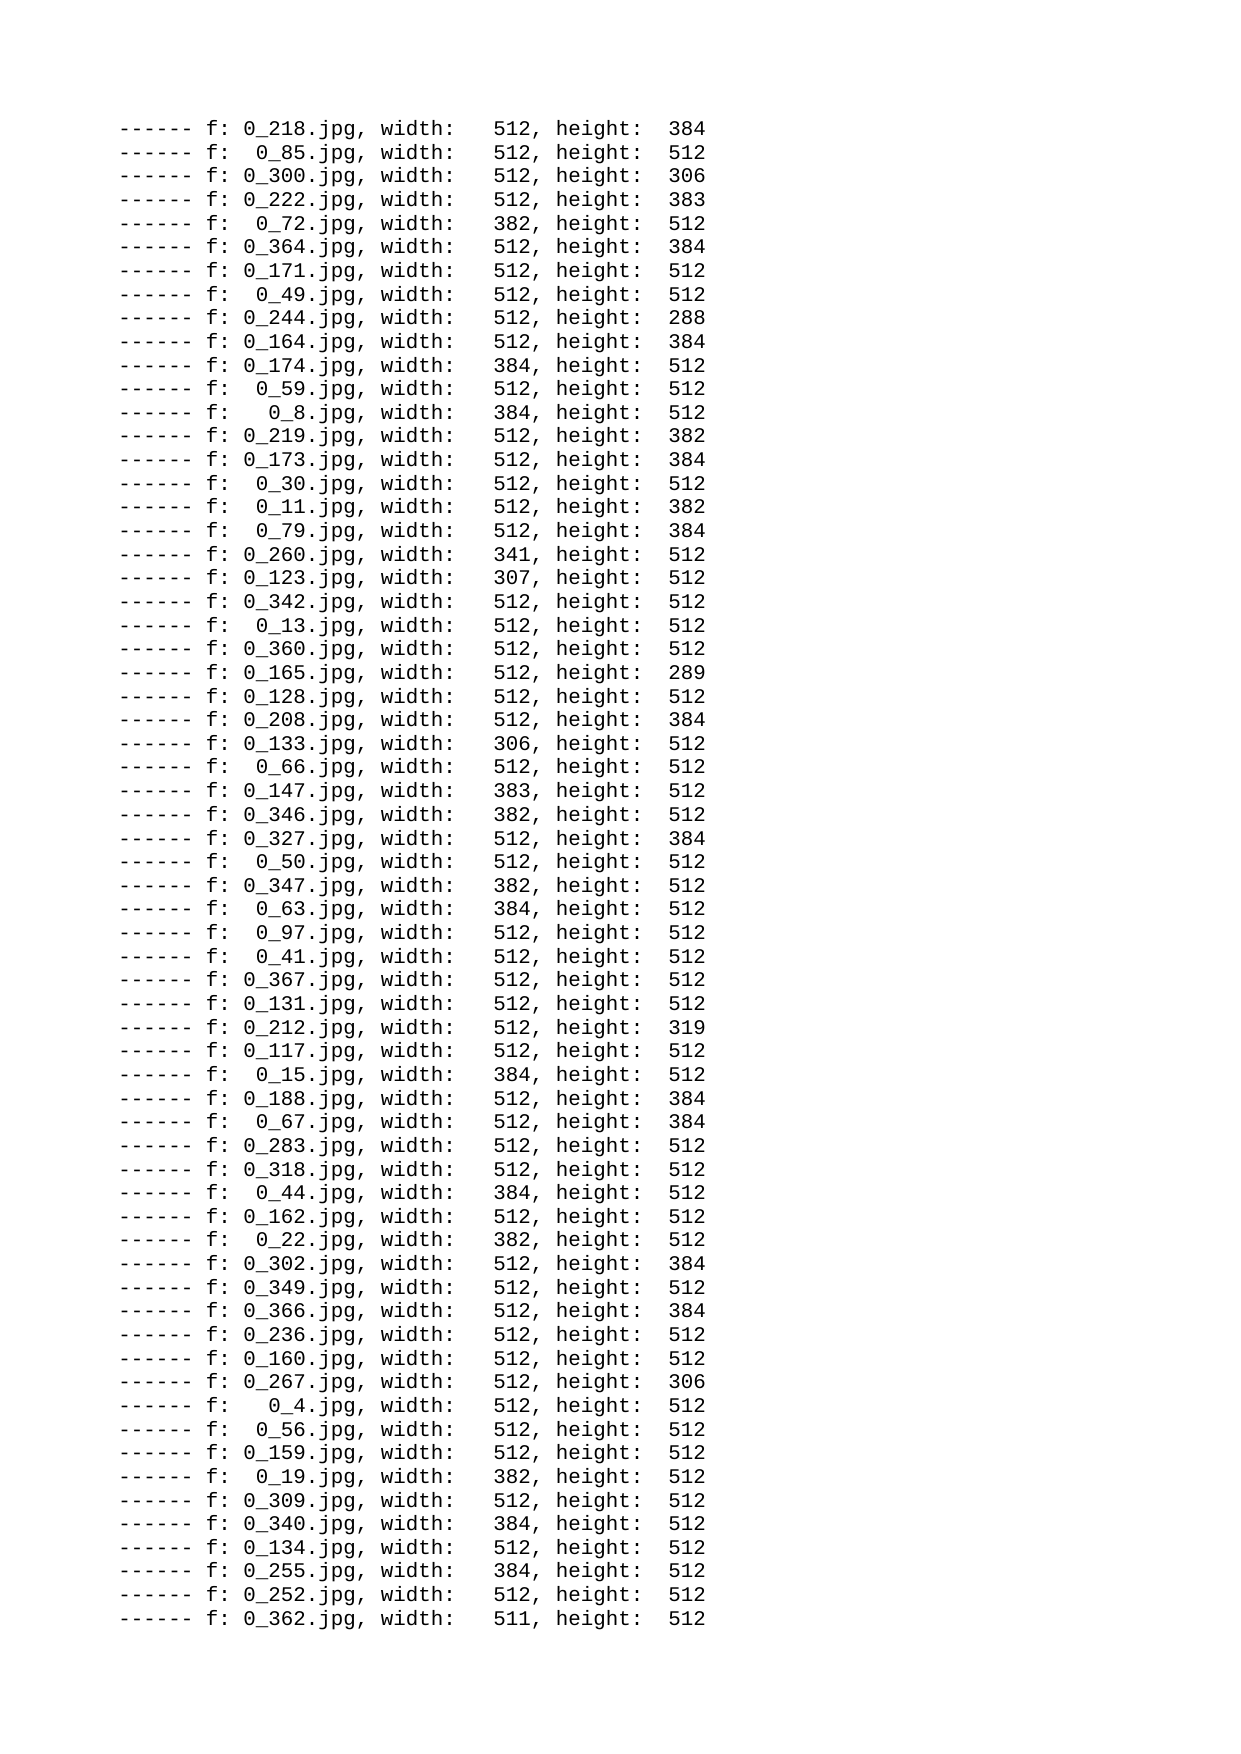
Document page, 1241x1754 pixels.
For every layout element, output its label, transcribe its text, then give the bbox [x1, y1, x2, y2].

text ------ f: 0_133.jpg, width: 306, height: 512 [118, 733, 1122, 757]
text ------ f: 0_302.jpg, width: 512, height: 384 [118, 1253, 1122, 1277]
text ------ f: 0_56.jpg, width: 512, height: 512 [118, 1419, 1122, 1442]
text ------ f: 0_85.jpg, width: 512, height: 512 [118, 142, 1122, 165]
text ------ f: 0_212.jpg, width: 512, height: 319 [118, 1017, 1122, 1040]
text ------ f: 0_147.jpg, width: 383, height: 512 [118, 780, 1122, 804]
text ------ f: 0_117.jpg, width: 512, height: 512 [118, 1040, 1122, 1064]
text ------ f: 0_300.jpg, width: 512, height: 306 [118, 165, 1122, 189]
text ------ f: 0_219.jpg, width: 512, height: 382 [118, 426, 1122, 449]
text ------ f: 0_72.jpg, width: 382, height: 512 [118, 213, 1122, 236]
text ------ f: 0_360.jpg, width: 512, height: 512 [118, 638, 1122, 662]
text ------ f: 0_128.jpg, width: 512, height: 512 [118, 686, 1122, 709]
text ------ f: 0_8.jpg, width: 384, height: 512 [118, 402, 1122, 426]
text ------ f: 0_11.jpg, width: 512, height: 382 [118, 496, 1122, 520]
text ------ f: 0_50.jpg, width: 512, height: 512 [118, 851, 1122, 875]
text ------ f: 0_362.jpg, width: 511, height: 512 [118, 1608, 1122, 1631]
text ------ f: 0_244.jpg, width: 512, height: 288 [118, 307, 1122, 331]
text ------ f: 0_283.jpg, width: 512, height: 512 [118, 1135, 1122, 1158]
text ------ f: 0_188.jpg, width: 512, height: 384 [118, 1088, 1122, 1111]
text ------ f: 0_327.jpg, width: 512, height: 384 [118, 827, 1122, 851]
text ------ f: 0_367.jpg, width: 512, height: 512 [118, 969, 1122, 993]
text ------ f: 0_222.jpg, width: 512, height: 383 [118, 189, 1122, 213]
text ------ f: 0_349.jpg, width: 512, height: 512 [118, 1277, 1122, 1300]
text ------ f: 0_19.jpg, width: 382, height: 512 [118, 1466, 1122, 1489]
text ------ f: 0_164.jpg, width: 512, height: 384 [118, 331, 1122, 354]
text ------ f: 0_260.jpg, width: 341, height: 512 [118, 544, 1122, 567]
text ------ f: 0_165.jpg, width: 512, height: 289 [118, 662, 1122, 686]
text ------ f: 0_162.jpg, width: 512, height: 512 [118, 1206, 1122, 1229]
text ------ f: 0_131.jpg, width: 512, height: 512 [118, 993, 1122, 1017]
text ------ f: 0_366.jpg, width: 512, height: 384 [118, 1300, 1122, 1324]
text ------ f: 0_79.jpg, width: 512, height: 384 [118, 520, 1122, 544]
text ------ f: 0_63.jpg, width: 384, height: 512 [118, 898, 1122, 922]
text ------ f: 0_67.jpg, width: 512, height: 384 [118, 1111, 1122, 1135]
text ------ f: 0_66.jpg, width: 512, height: 512 [118, 757, 1122, 780]
text ------ f: 0_318.jpg, width: 512, height: 512 [118, 1158, 1122, 1182]
text ------ f: 0_22.jpg, width: 382, height: 512 [118, 1229, 1122, 1253]
text ------ f: 0_123.jpg, width: 307, height: 512 [118, 567, 1122, 591]
text ------ f: 0_4.jpg, width: 512, height: 512 [118, 1395, 1122, 1419]
text ------ f: 0_364.jpg, width: 512, height: 384 [118, 236, 1122, 260]
text ------ f: 0_309.jpg, width: 512, height: 512 [118, 1489, 1122, 1513]
text ------ f: 0_41.jpg, width: 512, height: 512 [118, 946, 1122, 969]
text ------ f: 0_346.jpg, width: 382, height: 512 [118, 804, 1122, 827]
text ------ f: 0_159.jpg, width: 512, height: 512 [118, 1442, 1122, 1466]
text ------ f: 0_59.jpg, width: 512, height: 512 [118, 378, 1122, 402]
text ------ f: 0_208.jpg, width: 512, height: 384 [118, 709, 1122, 733]
text ------ f: 0_173.jpg, width: 512, height: 384 [118, 449, 1122, 473]
text ------ f: 0_44.jpg, width: 384, height: 512 [118, 1182, 1122, 1206]
text ------ f: 0_30.jpg, width: 512, height: 512 [118, 473, 1122, 496]
text ------ f: 0_252.jpg, width: 512, height: 512 [118, 1584, 1122, 1608]
text ------ f: 0_134.jpg, width: 512, height: 512 [118, 1537, 1122, 1561]
text ------ f: 0_13.jpg, width: 512, height: 512 [118, 615, 1122, 638]
text ------ f: 0_218.jpg, width: 512, height: 384 [118, 118, 1122, 142]
text ------ f: 0_347.jpg, width: 382, height: 512 [118, 875, 1122, 898]
text ------ f: 0_267.jpg, width: 512, height: 306 [118, 1371, 1122, 1395]
text ------ f: 0_171.jpg, width: 512, height: 512 [118, 260, 1122, 284]
text ------ f: 0_160.jpg, width: 512, height: 512 [118, 1348, 1122, 1371]
text ------ f: 0_255.jpg, width: 384, height: 512 [118, 1561, 1122, 1584]
text ------ f: 0_340.jpg, width: 384, height: 512 [118, 1513, 1122, 1537]
text ------ f: 0_49.jpg, width: 512, height: 512 [118, 284, 1122, 307]
text ------ f: 0_236.jpg, width: 512, height: 512 [118, 1324, 1122, 1348]
text ------ f: 0_342.jpg, width: 512, height: 512 [118, 591, 1122, 615]
text ------ f: 0_174.jpg, width: 384, height: 512 [118, 354, 1122, 378]
text ------ f: 0_15.jpg, width: 384, height: 512 [118, 1064, 1122, 1088]
text ------ f: 0_97.jpg, width: 512, height: 512 [118, 922, 1122, 946]
